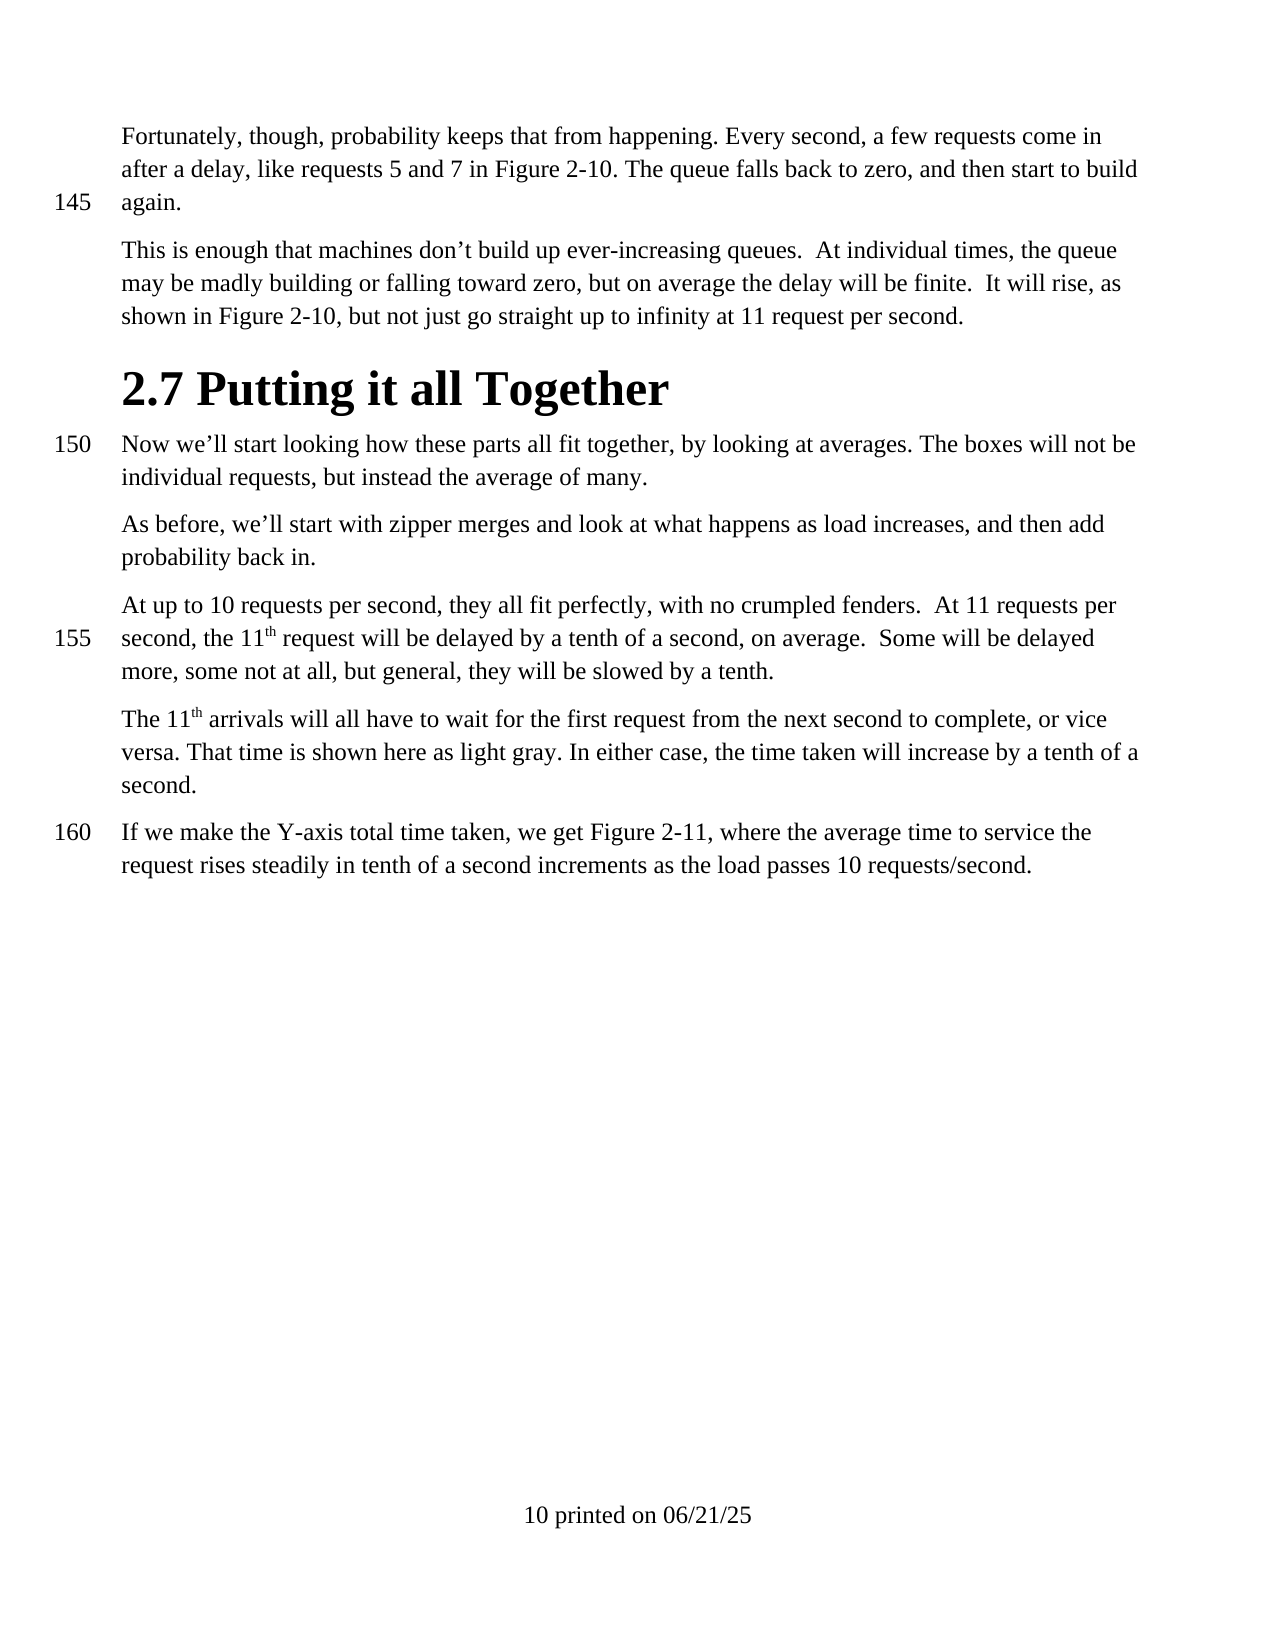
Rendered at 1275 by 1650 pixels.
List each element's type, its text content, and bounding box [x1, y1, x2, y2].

text As before, we’ll start with zipper merges and look at what happens as load increases, and then add probability back in. [121, 509, 1154, 571]
text Now we’ll start looking how these parts all fit together, by looking at averages. The boxes will not be individual requests, but instead the average of many. [121, 429, 1154, 491]
text At up to 10 requests per second, they all fit perfectly, with no crumpled fenders. At 11 requests per second, the 11th request will be delayed by a tenth of a second, on average. Some will be delayed more, some not at all, but general, they will be slowed by a tenth. [121, 590, 1154, 685]
text If we make the Y-axis total time taken, we get Figure 2-11, where the average time to service the request rises steadily in tenth of a second increments as the load passes 10 requests/second. [121, 817, 1154, 879]
subtitle 2.7 Putting it all Together [121, 359, 1154, 416]
text This is enough that machines don’t build up ever-increasing queues. At individual times, the queue may be madly building or falling toward zero, but on average the delay will be finite. It will rise, as shown in Figure 2-10, but not just go straight up to infinity at 11 request per second. [121, 235, 1154, 329]
text Fortunately, though, probability keeps that from happening. Every second, a few requests come in after a delay, like requests 5 and 7 in Figure 2-10. The queue falls back to zero, and then start to build again. [121, 121, 1154, 216]
text The 11th arrivals will all have to wait for the first request from the next second to complete, or vice versa. That time is shown here as light gray. In either case, the time taken will increase by a tenth of a second. [121, 704, 1154, 798]
